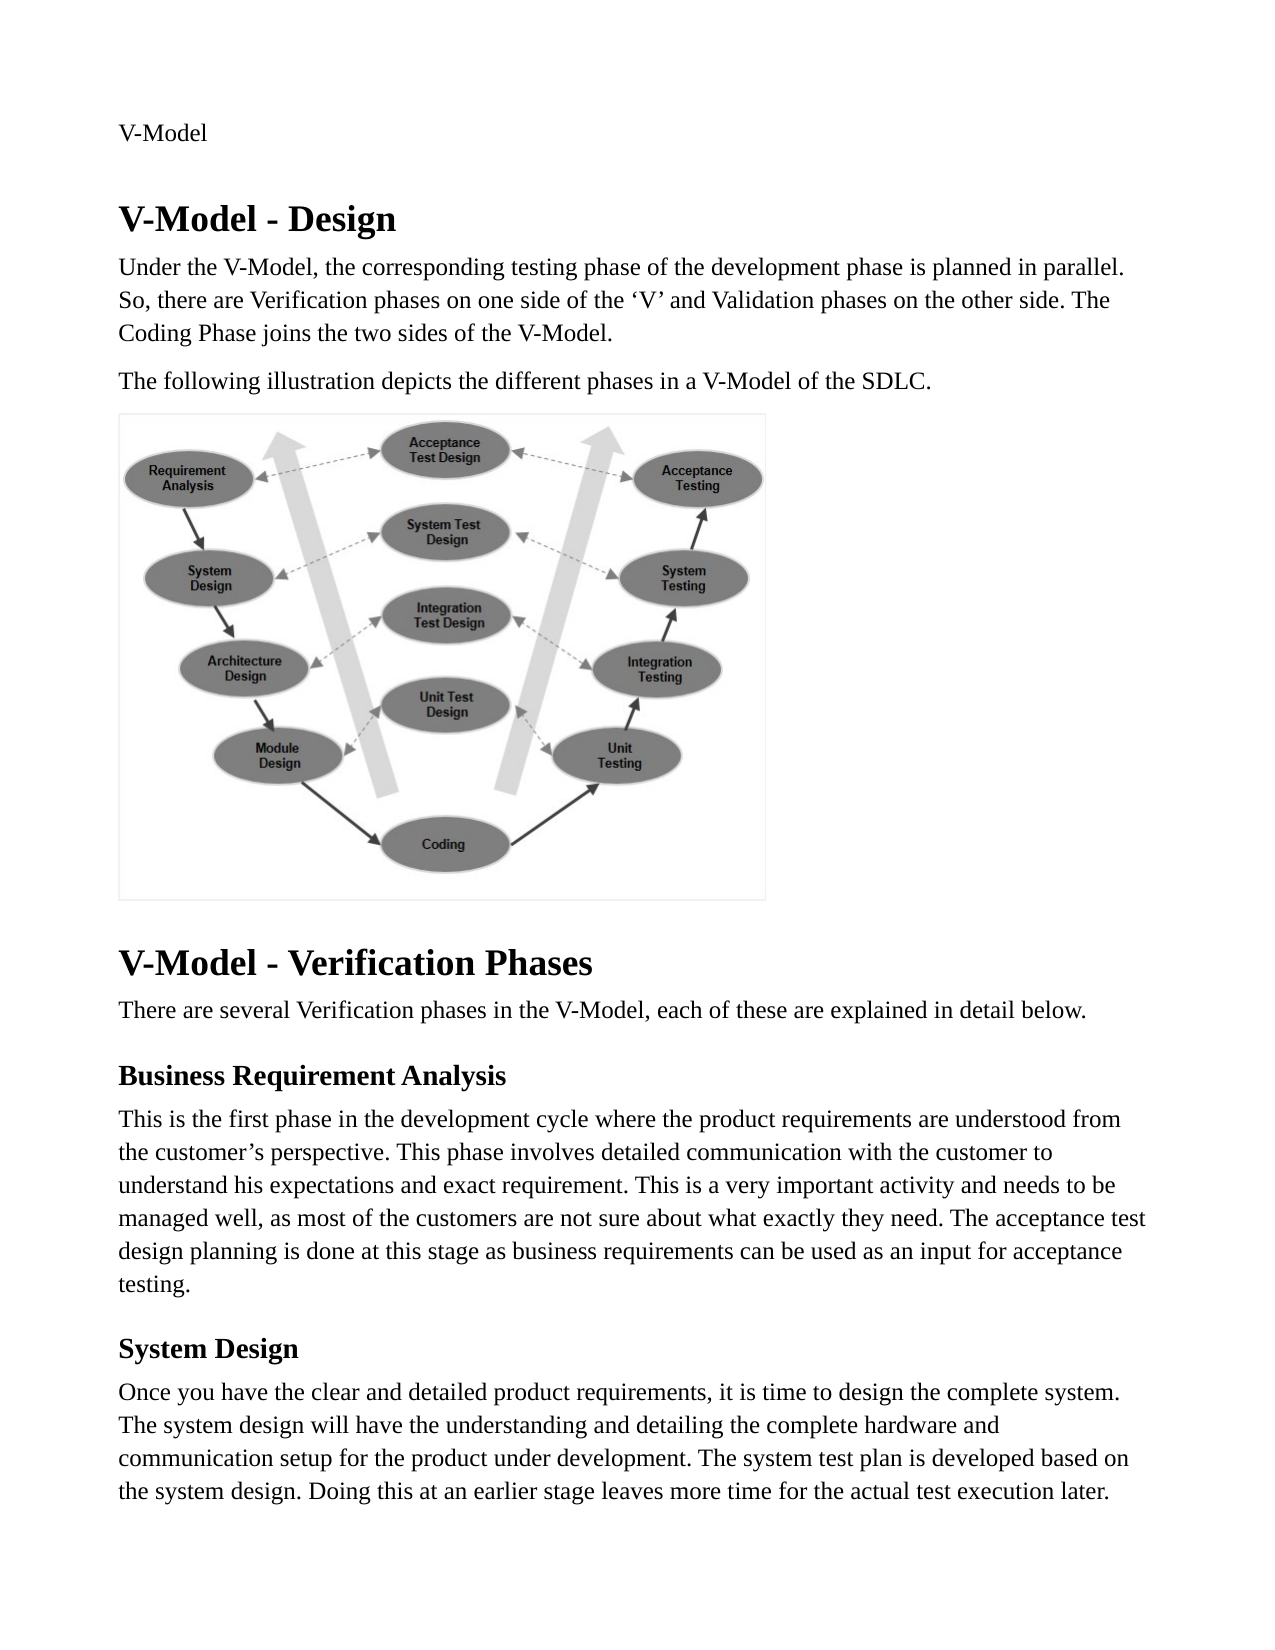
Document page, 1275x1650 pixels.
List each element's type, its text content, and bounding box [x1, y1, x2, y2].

picture [118, 413, 767, 901]
text Under the V-Model, the corresponding testing phase of the development phase is planned in parallel. So, there are Verification phases on one side of the ‘V’ and Validation phases on the other side. The Coding Phase joins the two sides of the V-Model. [118, 252, 1157, 347]
subtitle Business Requirement Analysis [118, 1058, 1157, 1091]
subtitle V-Model - Verification Phases [118, 940, 1157, 983]
text There are several Verification phases in the V-Model, each of these are explained in detail below. [118, 996, 1157, 1024]
subtitle V-Model - Design [118, 196, 1157, 239]
text Once you have the clear and detailed product requirements, it is time to design the complete system. The system design will have the understanding and detailing the complete hardware and communication setup for the product under development. The system test plan is developed based on the system design. Doing this at an earlier stage leaves more time for the actual test execution later. [118, 1377, 1157, 1505]
subtitle System Design [118, 1331, 1157, 1365]
text This is the first phase in the development cycle where the product requirements are understood from the customer’s perspective. This phase involves detailed communication with the customer to understand his expectations and exact requirement. This is a very important activity and needs to be managed well, as most of the customers are not sure about what exactly they need. The acceptance test design planning is done at this stage as business requirements can be used as an input for acceptance testing. [118, 1104, 1157, 1298]
text V-Model [118, 118, 1157, 147]
text The following illustration depicts the different phases in a V-Model of the SDLC. [118, 366, 1157, 394]
